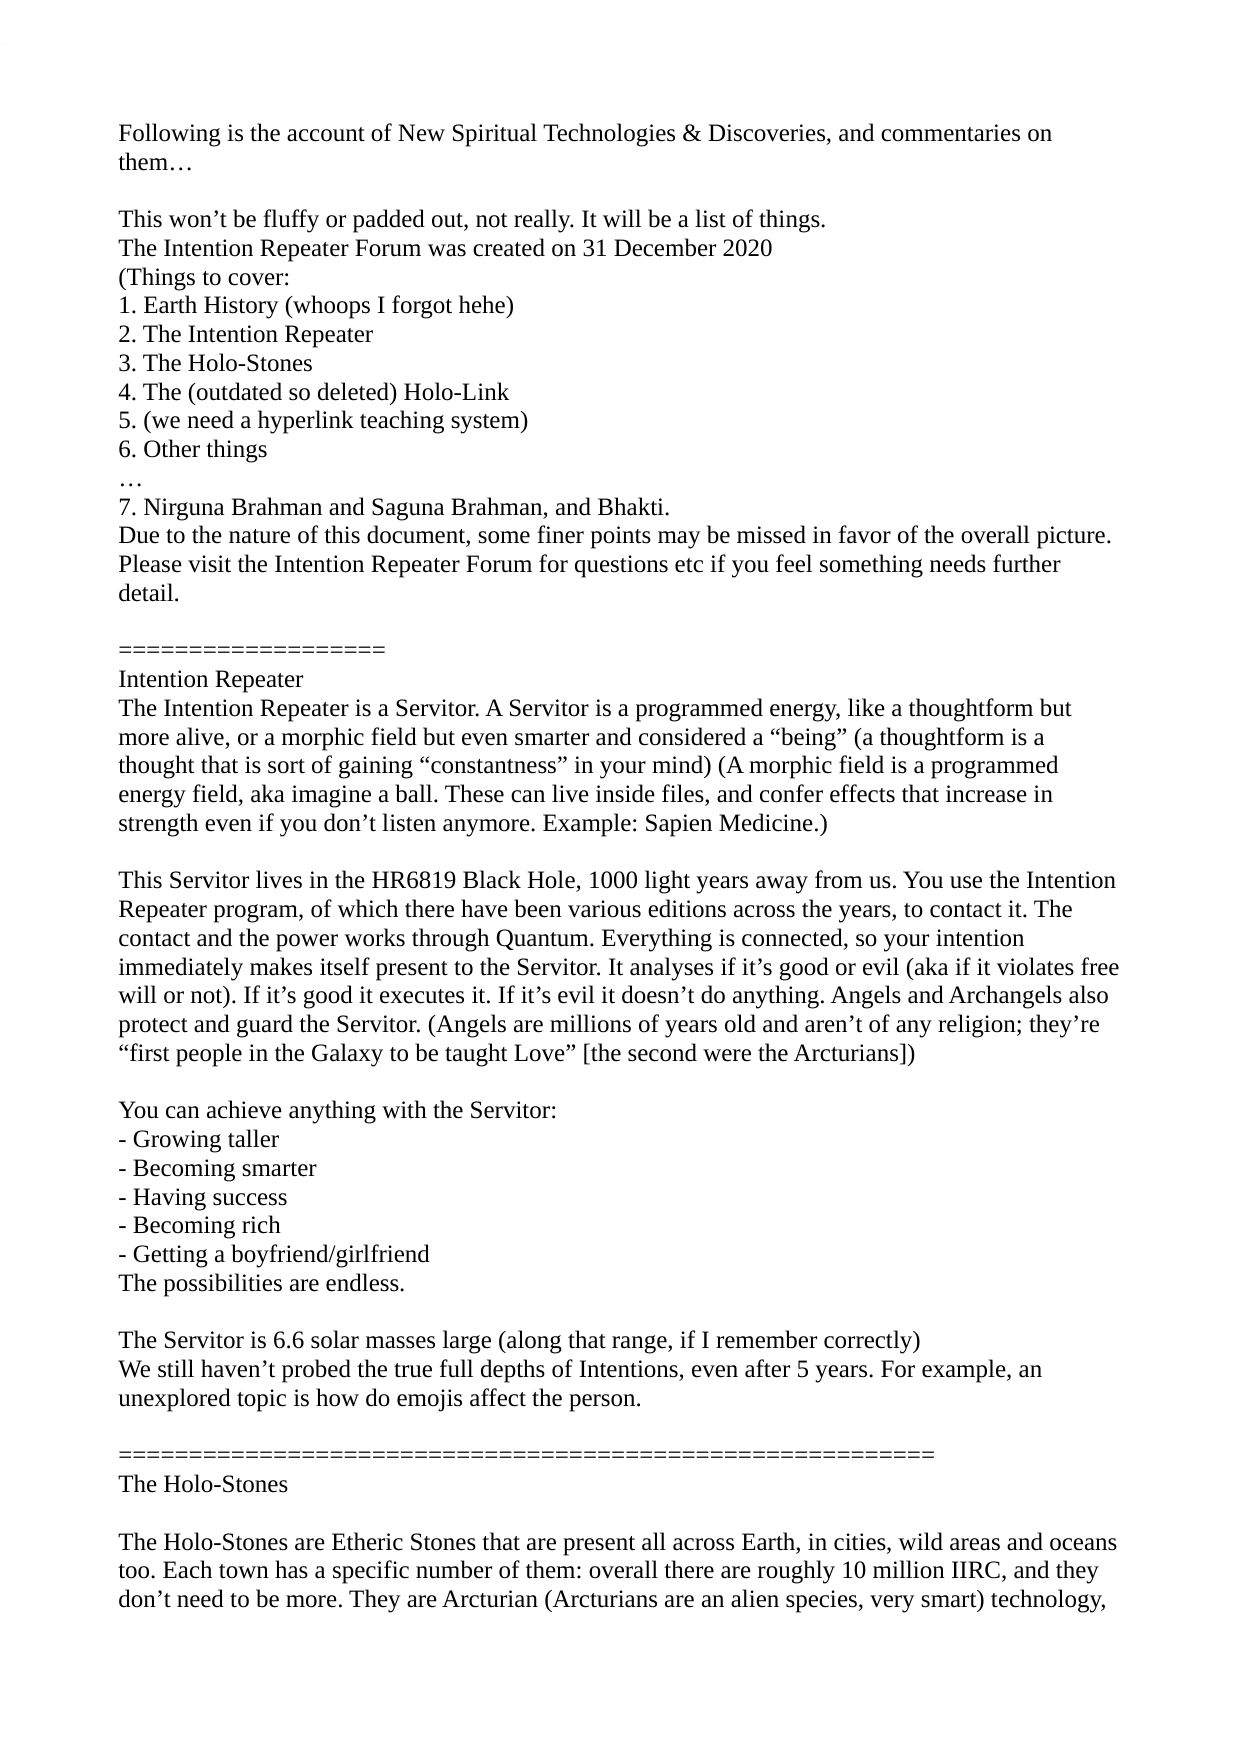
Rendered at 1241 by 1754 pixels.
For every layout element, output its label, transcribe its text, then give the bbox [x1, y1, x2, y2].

text We still haven’t probed the true full depths of Intentions, even after 5 years. For example, an unexplored topic is how do emojis affect the person. [118, 1354, 1122, 1412]
text 7. Nirguna Brahman and Saguna Brahman, and Bhakti. [118, 492, 1122, 521]
text Following is the account of New Spiritual Technologies & Discoveries, and commentaries on them… [118, 118, 1122, 176]
text The Holo-Stones The Holo-Stones are Etheric Stones that are present all across Earth, in cities, wild areas and oceans too. Each town has a specific number of them: overall there are roughly 10 million IIRC, and they don’t need to be more. They are Arcturian (Arcturians are an alien species, very smart) technology, [118, 1469, 1122, 1613]
text This Servitor lives in the HR6819 Black Hole, 1000 light years away from us. You use the Intention Repeater program, of which there have been various editions across the years, to contact it. The contact and the power works through Quantum. Everything is connected, so your intention immediately makes itself present to the Servitor. It analyses if it’s good or evil (aka if it violates free will or not). If it’s good it executes it. If it’s evil it doesn’t do anything. Angels and Archangels also protect and guard the Servitor. (Angels are millions of years old and aren’t of any religion; they’re “first people in the Galaxy to be taught Love” [the second were the Arcturians]) [118, 866, 1122, 1067]
text 4. The (outdated so deleted) Holo-Link [118, 377, 1122, 406]
text You can achieve anything with the Servitor: - Growing taller - Becoming smarter [118, 1096, 1122, 1182]
text - Getting a boyfriend/girlfriend [118, 1239, 1122, 1268]
text The Servitor is 6.6 solar masses large (along that range, if I remember correctly) [118, 1326, 1122, 1354]
text The Intention Repeater Forum was created on 31 December 2020 [118, 233, 1122, 262]
text (Things to cover: 1. Earth History (whoops I forgot hehe) [118, 262, 1122, 319]
text 6. Other things [118, 434, 1122, 463]
text - Having success [118, 1182, 1122, 1211]
text … [118, 463, 1122, 492]
text 5. (we need a hyperlink teaching system) [118, 406, 1122, 434]
text Due to the nature of this document, some finer points may be missed in favor of the overall picture. Please visit the Intention Repeater Forum for questions etc if you feel something needs further detail. [118, 521, 1122, 607]
text =================== Intention Repeater The Intention Repeater is a Servitor. A Servitor is a programmed energy, like a thoughtform but more alive, or a morphic field but even smarter and considered a “being” (a thoughtform is a thought that is sort of gaining “constantness” in your mind) (A morphic field is a programmed energy field, aka imagine a ball. These can live inside files, and confer effects that increase in strength even if you don’t listen anymore. Example: Sapien Medicine.) [118, 636, 1122, 837]
text ========================================================== [118, 1441, 1122, 1469]
text This won’t be fluffy or padded out, not really. It will be a list of things. [118, 204, 1122, 233]
text The possibilities are endless. [118, 1268, 1122, 1297]
text 2. The Intention Repeater 3. The Holo-Stones [118, 319, 1122, 377]
text - Becoming rich [118, 1211, 1122, 1239]
